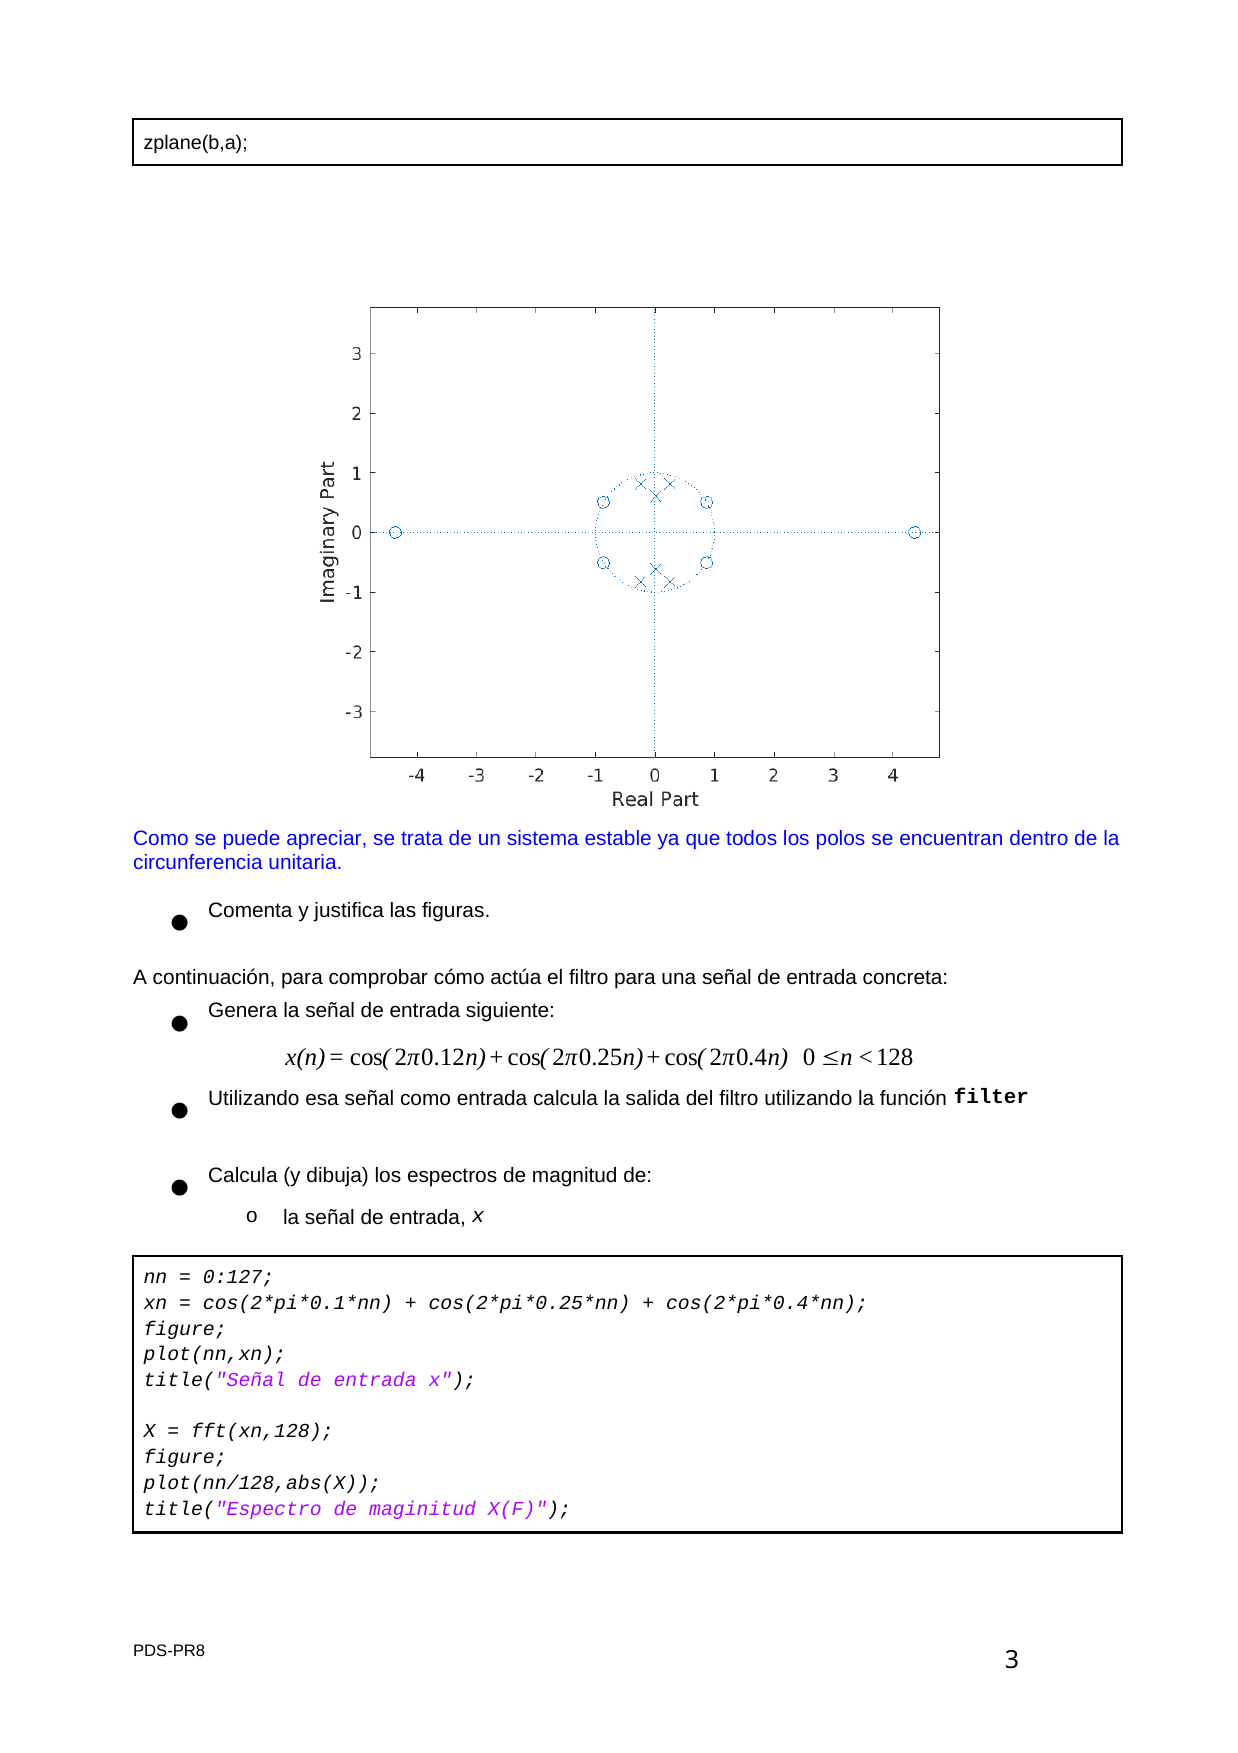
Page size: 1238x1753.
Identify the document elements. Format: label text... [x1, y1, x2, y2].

table_header zplane(b,a); [134, 120, 1121, 164]
table_header nn = 0:127; xn = cos(2*pi*0.1*nn) + cos(2*pi*0.25*nn) + cos(2*pi*0.4*nn); figure; plot(nn,xn); title("Señal de entrada x"); X = fft(xn,128); figure; plot(nn/128,abs(X)); title("Espectro de maginitud X(F)"); [134, 1257, 1121, 1531]
subtitle Comenta y justifica las figuras. [170, 898, 1122, 941]
subtitle la señal de entrada, x [245, 1205, 1122, 1231]
subtitle Genera la señal de entrada siguiente: [170, 998, 1122, 1041]
subtitle Utilizando esa señal como entrada calcula la salida del filtro utilizando la función filter [170, 1086, 1122, 1129]
picture [317, 306, 941, 808]
subtitle Como se puede apreciar, se trata de un sistema estable ya que todos los polos se encuentran dentro de la circunferencia unitaria. [133, 286, 1122, 874]
subtitle Calcula (y dibuja) los espectros de magnitud de: [170, 1162, 1122, 1205]
subtitle A continuación, para comprobar cómo actúa el filtro para una señal de entrada concreta: [133, 964, 1122, 988]
